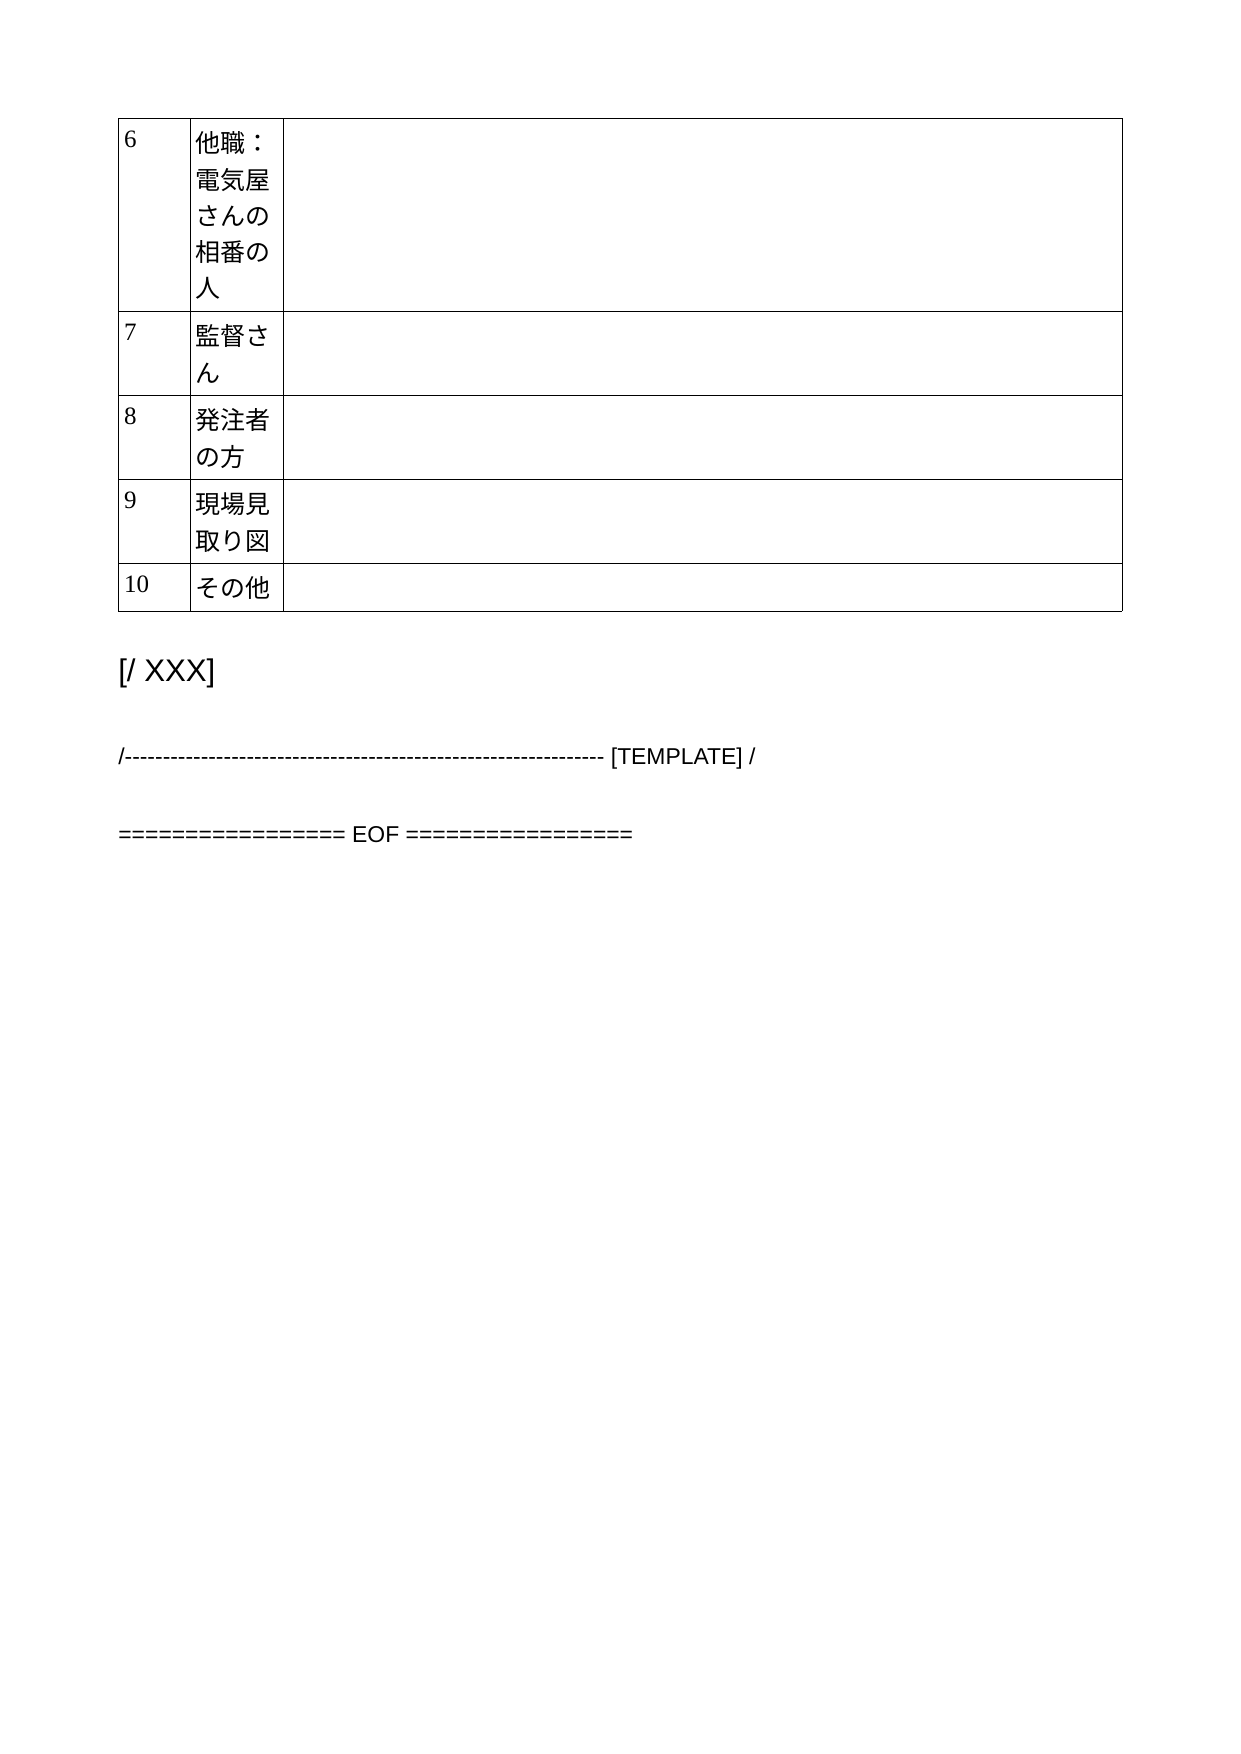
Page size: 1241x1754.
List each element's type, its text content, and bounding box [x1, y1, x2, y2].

table_cell 現場見取り図 [191, 480, 283, 563]
table_cell 10 [119, 564, 190, 611]
table_cell [284, 312, 1122, 395]
table_cell [284, 480, 1122, 563]
table_cell [284, 119, 1122, 311]
table_cell 9 [119, 480, 190, 563]
text [/ XXX] [118, 652, 1122, 688]
text /--------------------------------------------------------------- [TEMPLATE] / [118, 743, 1122, 769]
table_cell 発注者の方 [191, 396, 283, 479]
table_cell 監督さん [191, 312, 283, 395]
table_cell [284, 564, 1122, 611]
table_cell その他 [191, 564, 283, 611]
table_cell 他職：電気屋さんの相番の人 [191, 119, 283, 311]
table_cell 8 [119, 396, 190, 479]
table_cell 6 [119, 119, 190, 311]
table_cell 7 [119, 312, 190, 395]
table_cell [284, 396, 1122, 479]
text ================= EOF ================= [118, 821, 1122, 847]
